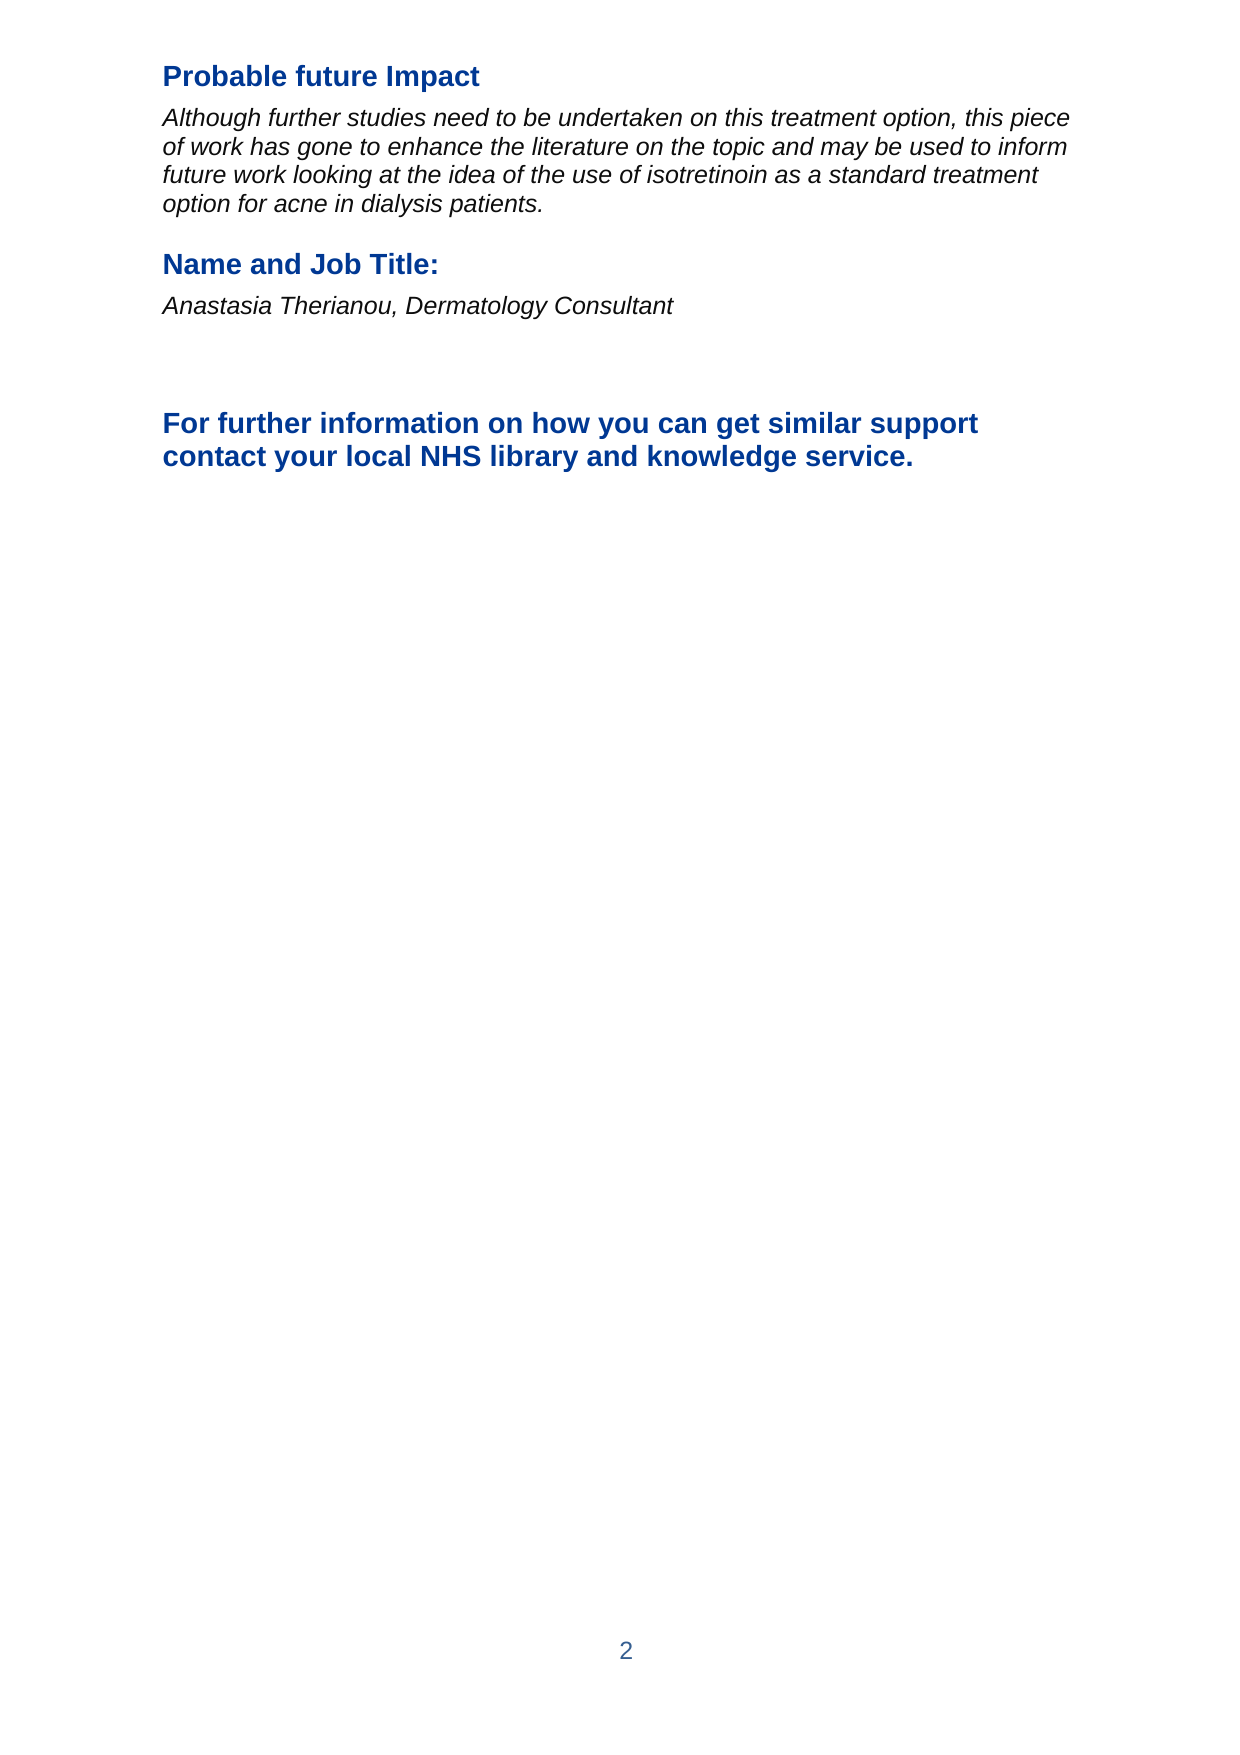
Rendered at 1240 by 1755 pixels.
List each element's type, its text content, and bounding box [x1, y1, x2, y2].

subtitle Name and Job Title: [162, 247, 1078, 280]
text Although further studies need to be undertaken on this treatment option, this piece of work has gone to enhance the literature on the topic and may be used to inform future work looking at the idea of the use of isotretinoin as a standard treatment option for acne in dialysis patients. [162, 103, 1078, 218]
subtitle For further information on how you can get similar support contact your local NHS library and knowledge service. [162, 406, 1078, 473]
subtitle Probable future Impact [162, 59, 1078, 93]
text Anastasia Therianou, Dermatology Consultant [162, 291, 1078, 319]
